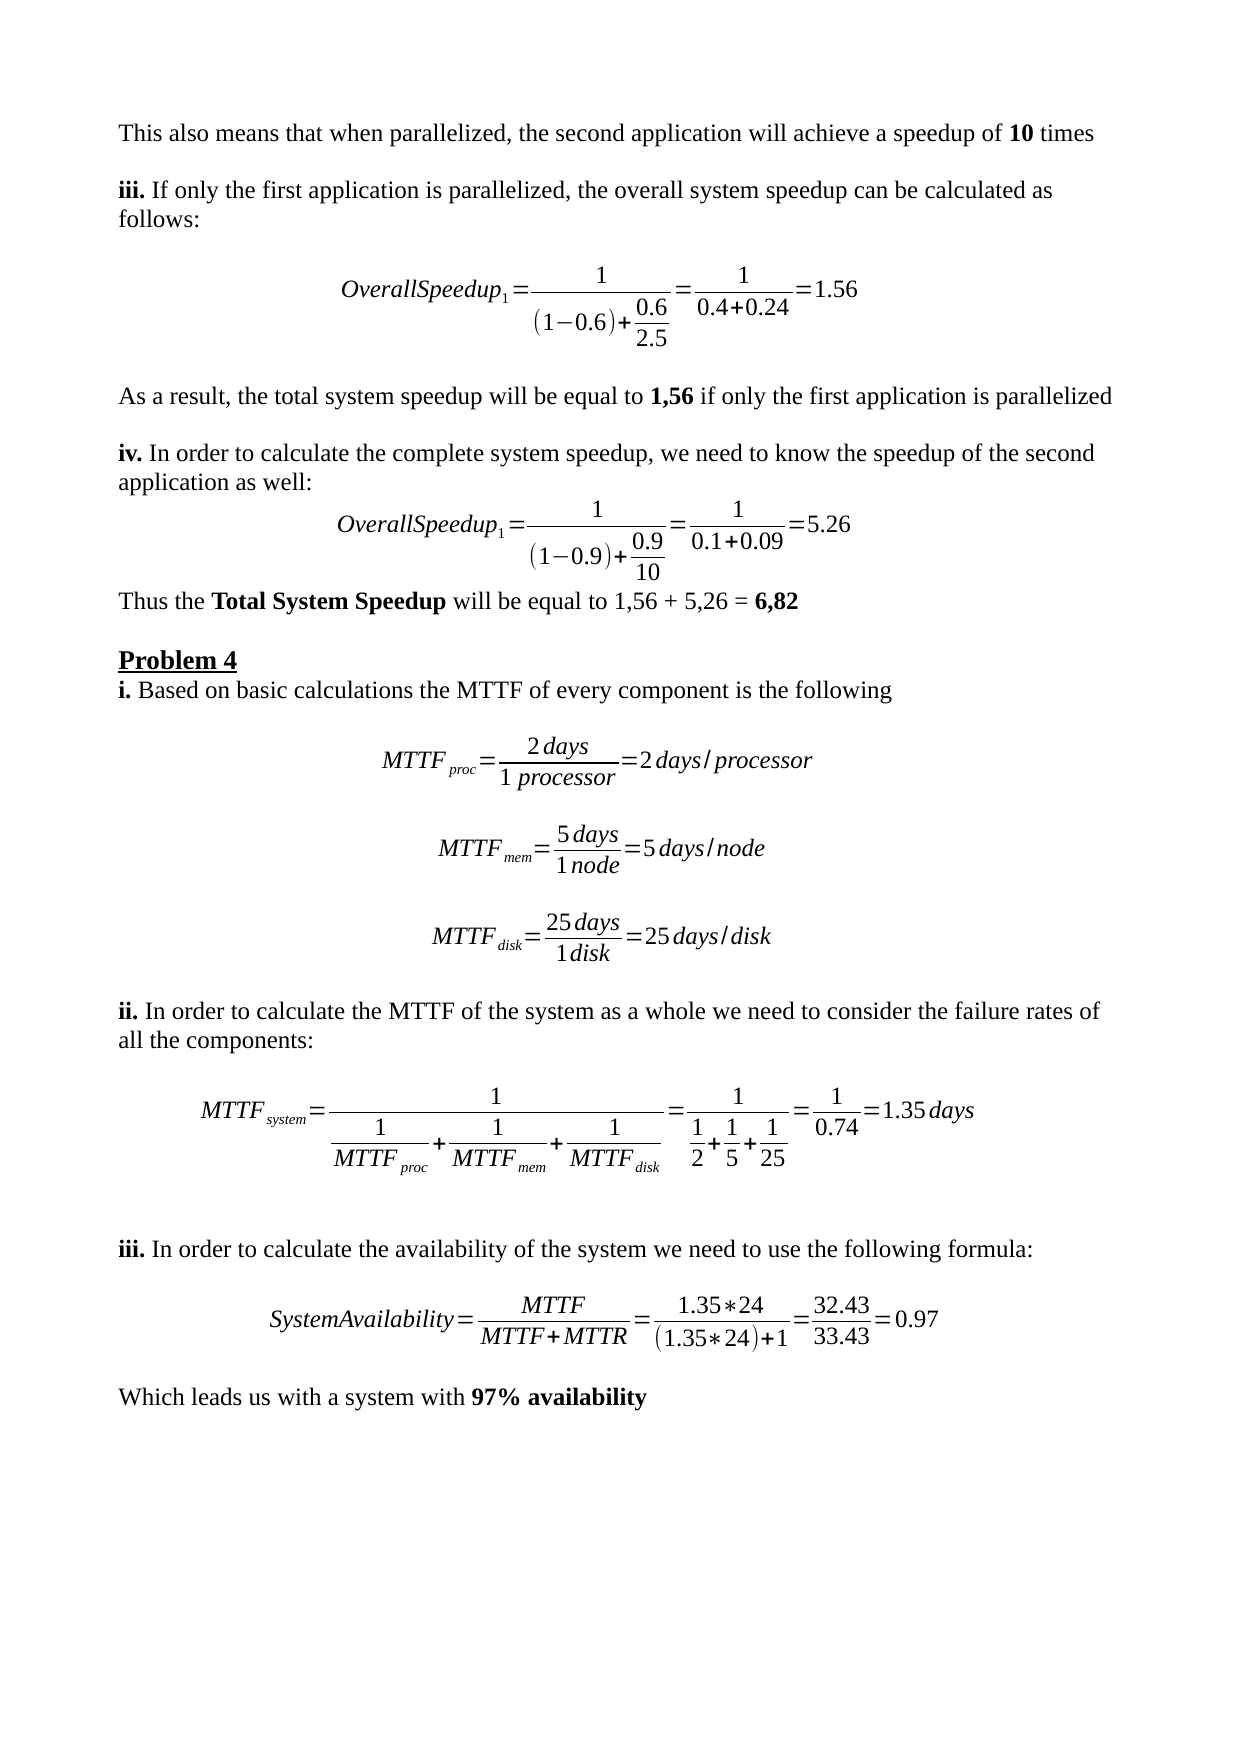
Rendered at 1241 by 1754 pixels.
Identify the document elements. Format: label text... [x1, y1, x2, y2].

text iii. In order to calculate the availability of the system we need to use the following formula: [118, 1234, 1122, 1263]
text Problem 4 [118, 644, 1122, 675]
text iv. In order to calculate the complete system speedup, we need to know the speedup of the second application as well: [118, 438, 1122, 496]
text iii. If only the first application is parallelized, the overall system speedup can be calculated as follows: [118, 176, 1122, 233]
text As a result, the total system speedup will be equal to 1,56 if only the first application is parallelized [118, 381, 1122, 410]
text i. Based on basic calculations the MTTF of every component is the following [118, 675, 1122, 704]
text Which leads us with a system with 97% availability [118, 1382, 1122, 1410]
text Thus the Total System Speedup will be equal to 1,56 + 5,26 = 6,82 [118, 586, 1122, 615]
text ii. In order to calculate the MTTF of the system as a whole we need to consider the failure rates of all the components: [118, 996, 1122, 1053]
text This also means that when parallelized, the second application will achieve a speedup of 10 times [118, 118, 1122, 147]
